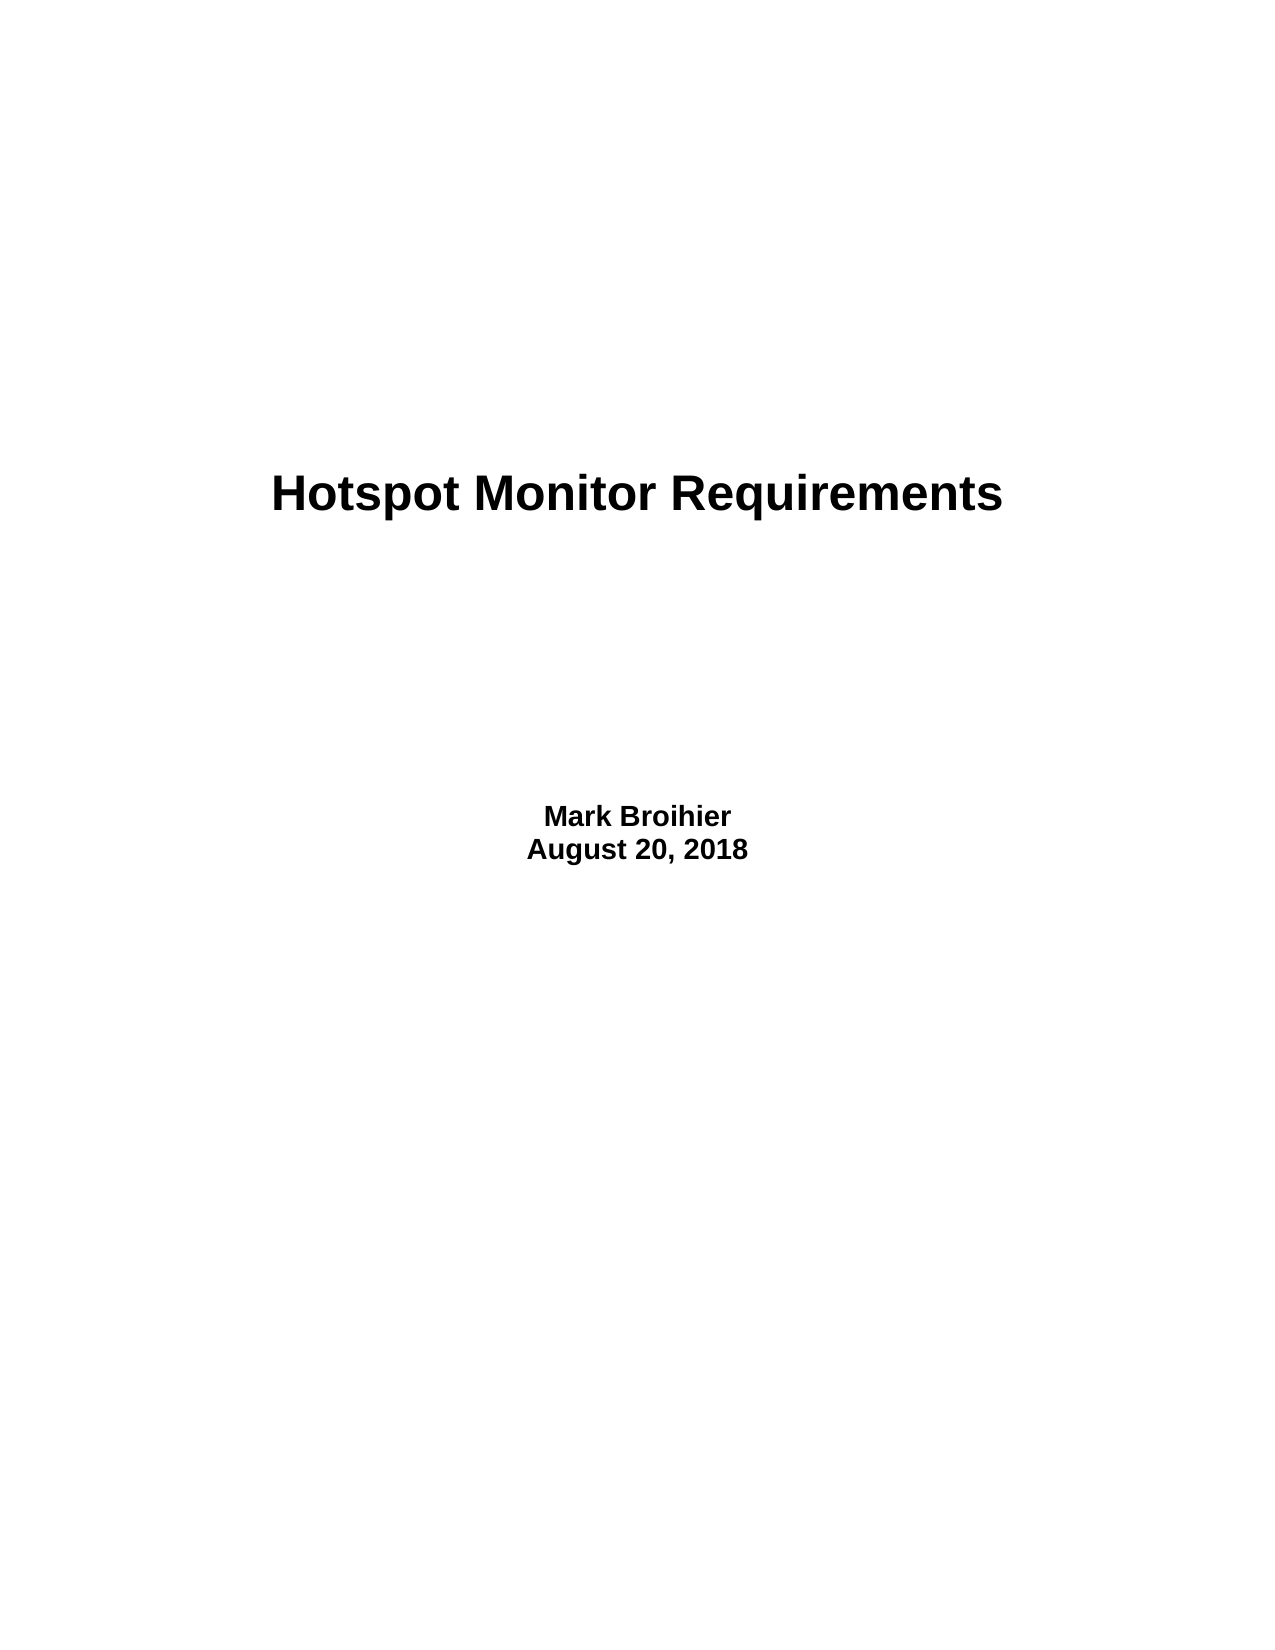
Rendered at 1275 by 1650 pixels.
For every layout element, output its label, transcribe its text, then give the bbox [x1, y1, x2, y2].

text Hotspot Monitor Requirements [118, 463, 1157, 521]
text August 20, 2018 [118, 832, 1157, 866]
text Mark Broihier [118, 798, 1157, 832]
